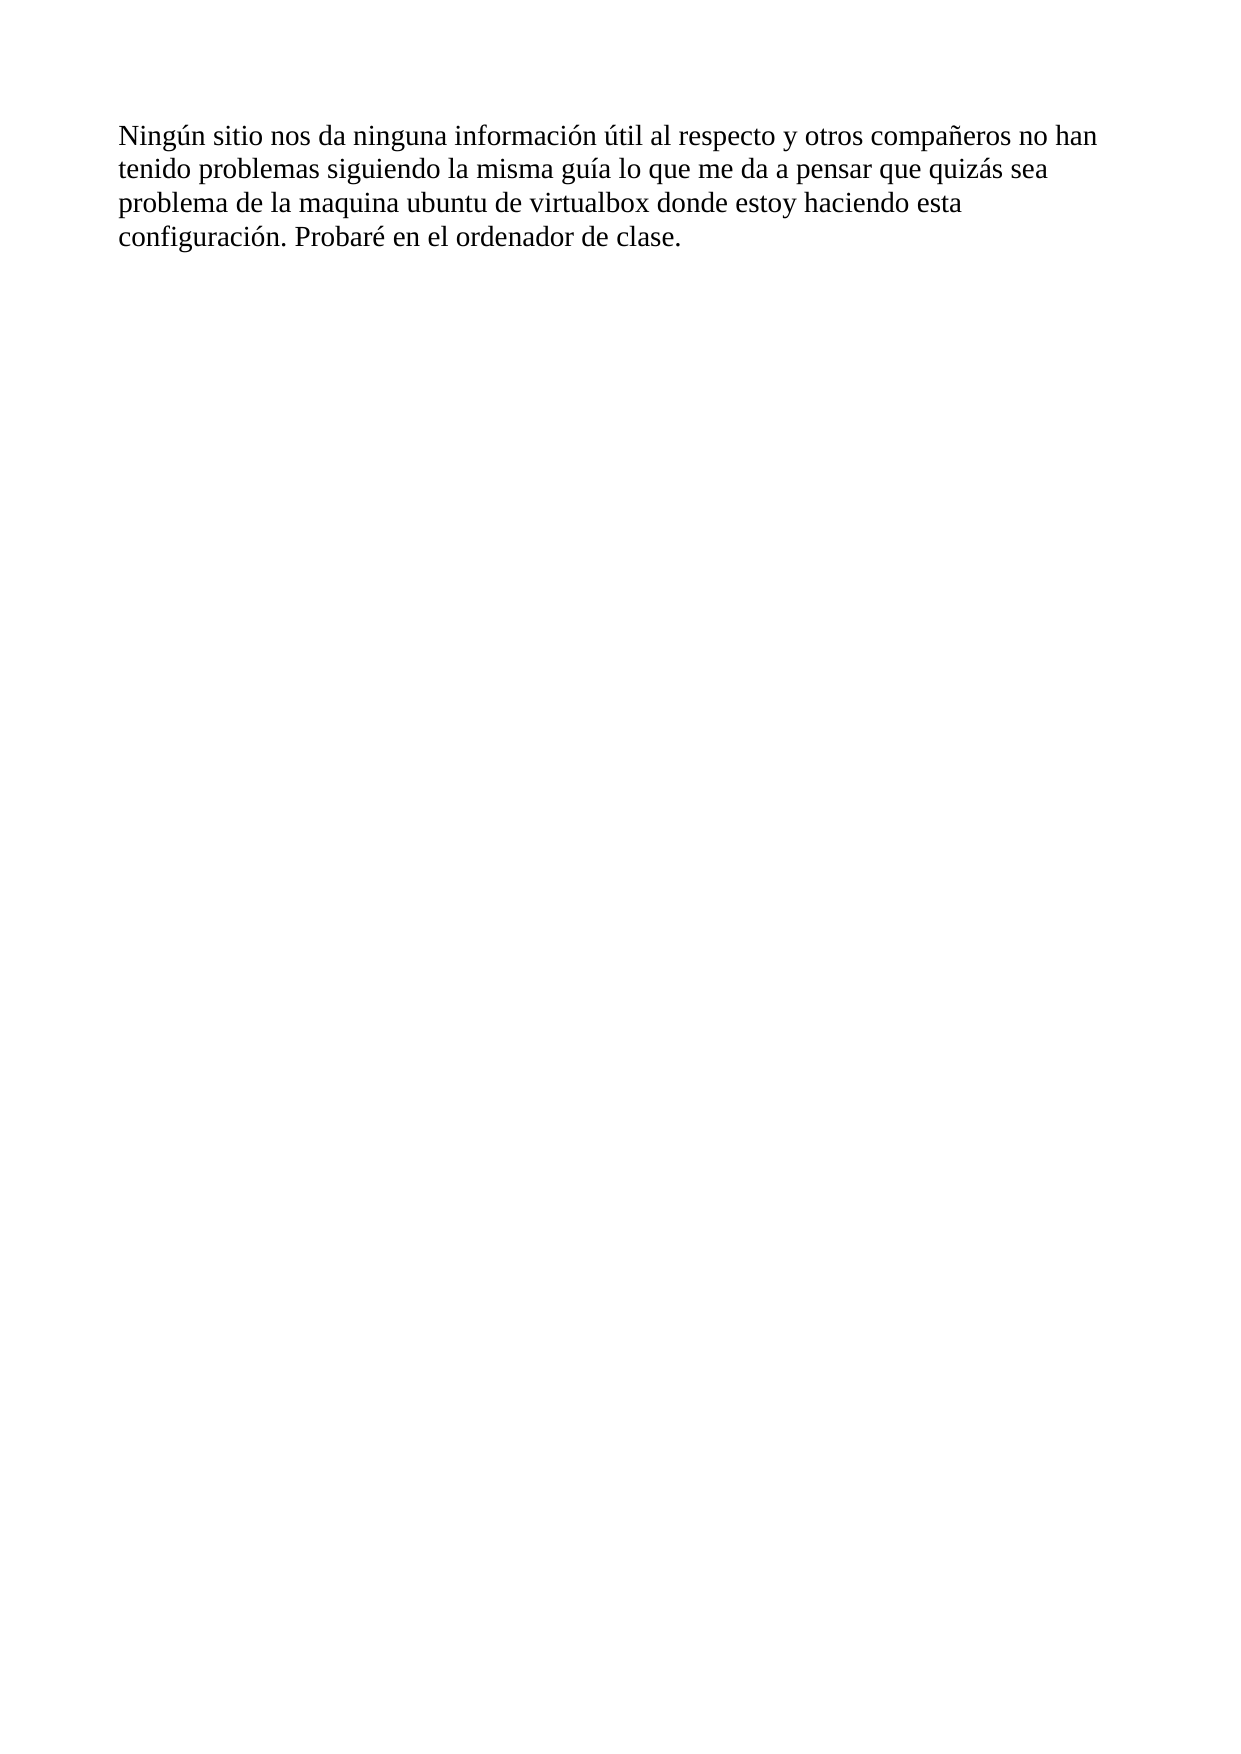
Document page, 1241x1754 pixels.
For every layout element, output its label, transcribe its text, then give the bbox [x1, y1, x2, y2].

text Ningún sitio nos da ninguna información útil al respecto y otros compañeros no han tenido problemas siguiendo la misma guía lo que me da a pensar que quizás sea problema de la maquina ubuntu de virtualbox donde estoy haciendo esta configuración. Probaré en el ordenador de clase. [118, 118, 1122, 252]
